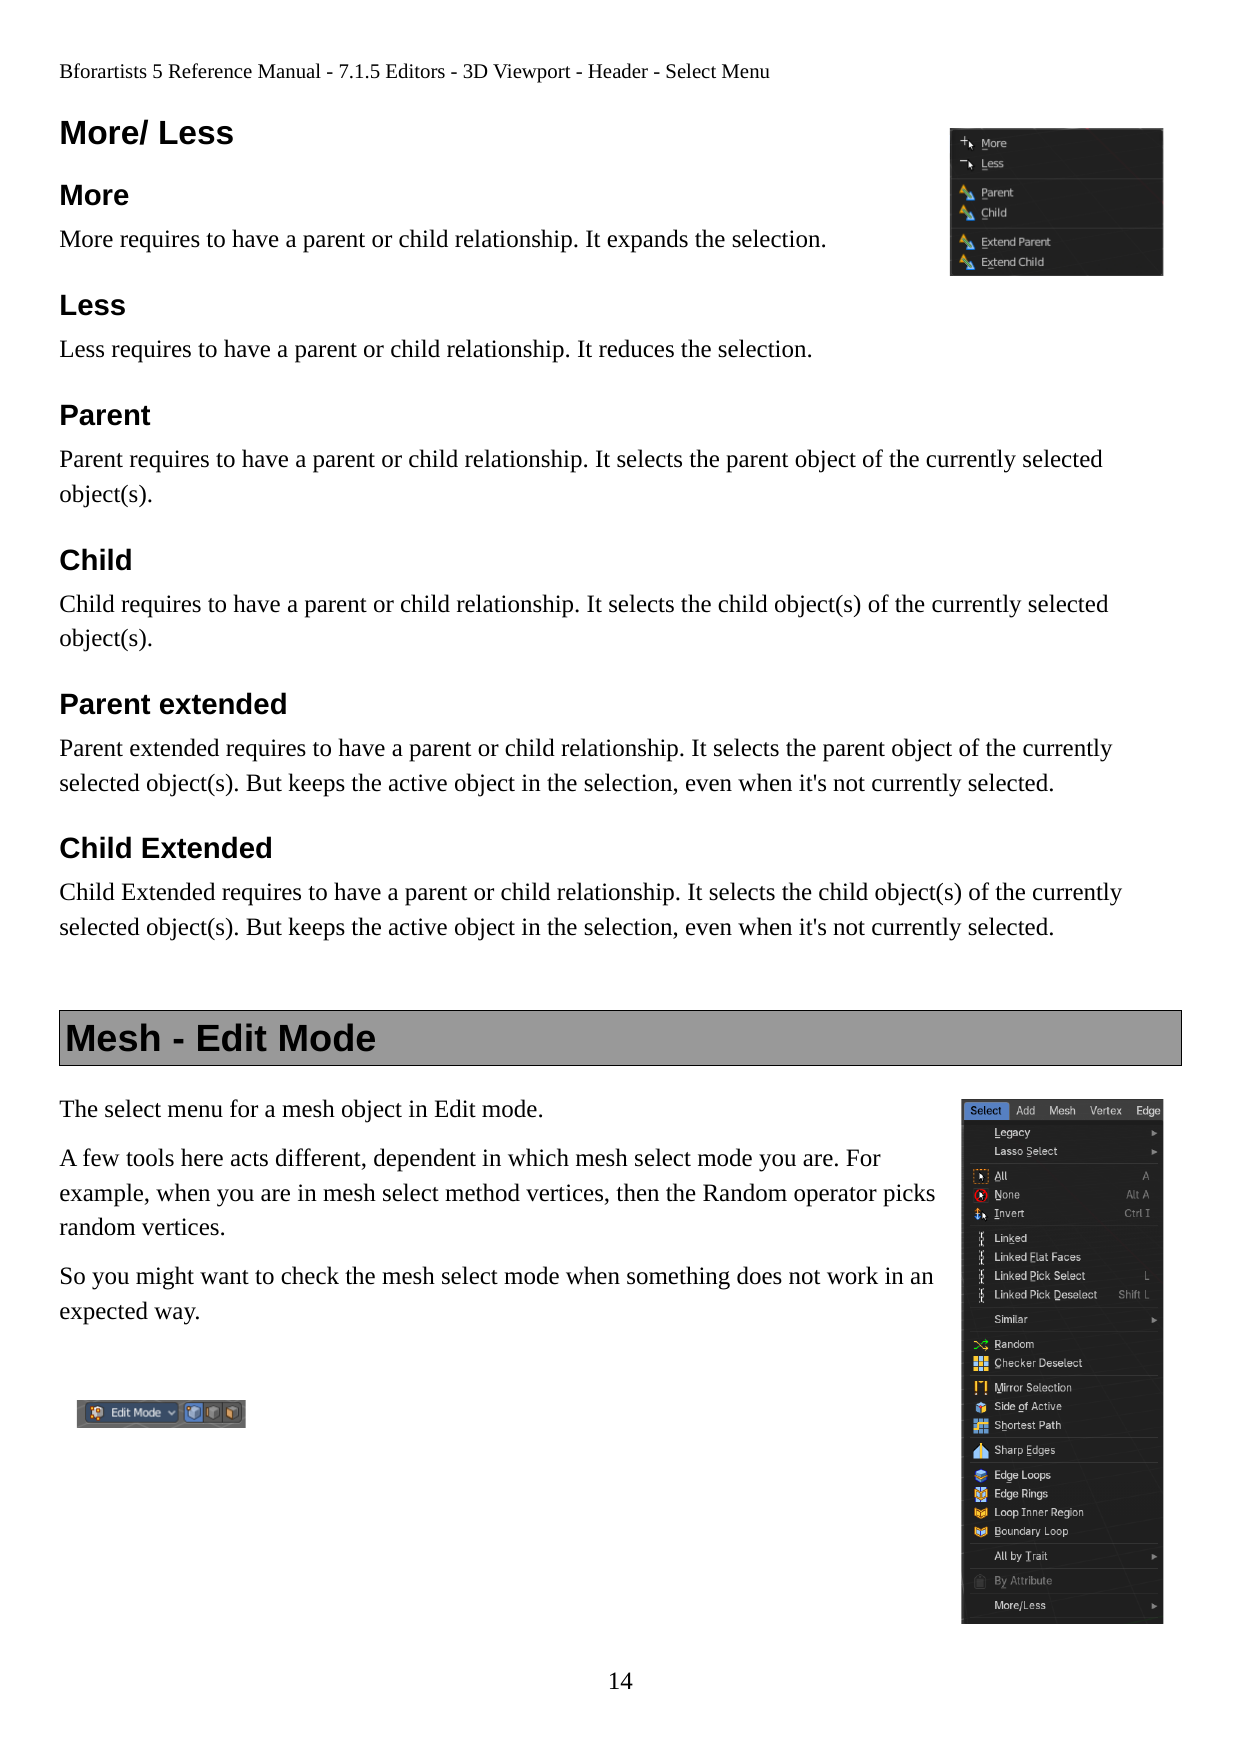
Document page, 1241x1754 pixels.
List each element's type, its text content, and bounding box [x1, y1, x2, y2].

subtitle Parent extended [59, 687, 1181, 721]
subtitle Less [59, 288, 1181, 322]
subtitle Child Extended [59, 831, 1181, 865]
text Parent extended requires to have a parent or child relationship. It selects the parent object of the currently selected object(s). But keeps the active object in the selection, even when it's not currently selected. [59, 733, 1181, 796]
subtitle Parent [59, 398, 1181, 432]
subtitle More [59, 178, 949, 212]
subtitle More/ Less [59, 113, 1181, 151]
text The select menu for a mesh object in Edit mode. [59, 1094, 1181, 1123]
text A few tools here acts different, dependent in which mesh select mode you are. For example, when you are in mesh select method vertices, then the Random operator picks random vertices. [59, 1143, 961, 1241]
text Child requires to have a parent or child relationship. It selects the child object(s) of the currently selected object(s). [59, 589, 1181, 652]
table_header Mesh - Edit Mode [60, 1011, 1181, 1065]
text Parent requires to have a parent or child relationship. It selects the parent object of the currently selected object(s). [59, 444, 1181, 508]
text Child Extended requires to have a parent or child relationship. It selects the child object(s) of the currently selected object(s). But keeps the active object in the selection, even when it's not currently selected. [59, 877, 1181, 941]
picture [961, 1099, 1164, 1624]
text More requires to have a parent or child relationship. It expands the selection. [59, 224, 949, 253]
picture [76, 1400, 246, 1428]
picture [949, 128, 1164, 276]
subtitle Child [59, 542, 1181, 576]
subtitle [1164, 178, 1181, 212]
text Less requires to have a parent or child relationship. It reduces the selection. [59, 334, 1181, 363]
text So you might want to check the mesh select mode when something does not work in an expected way. [59, 1261, 961, 1324]
